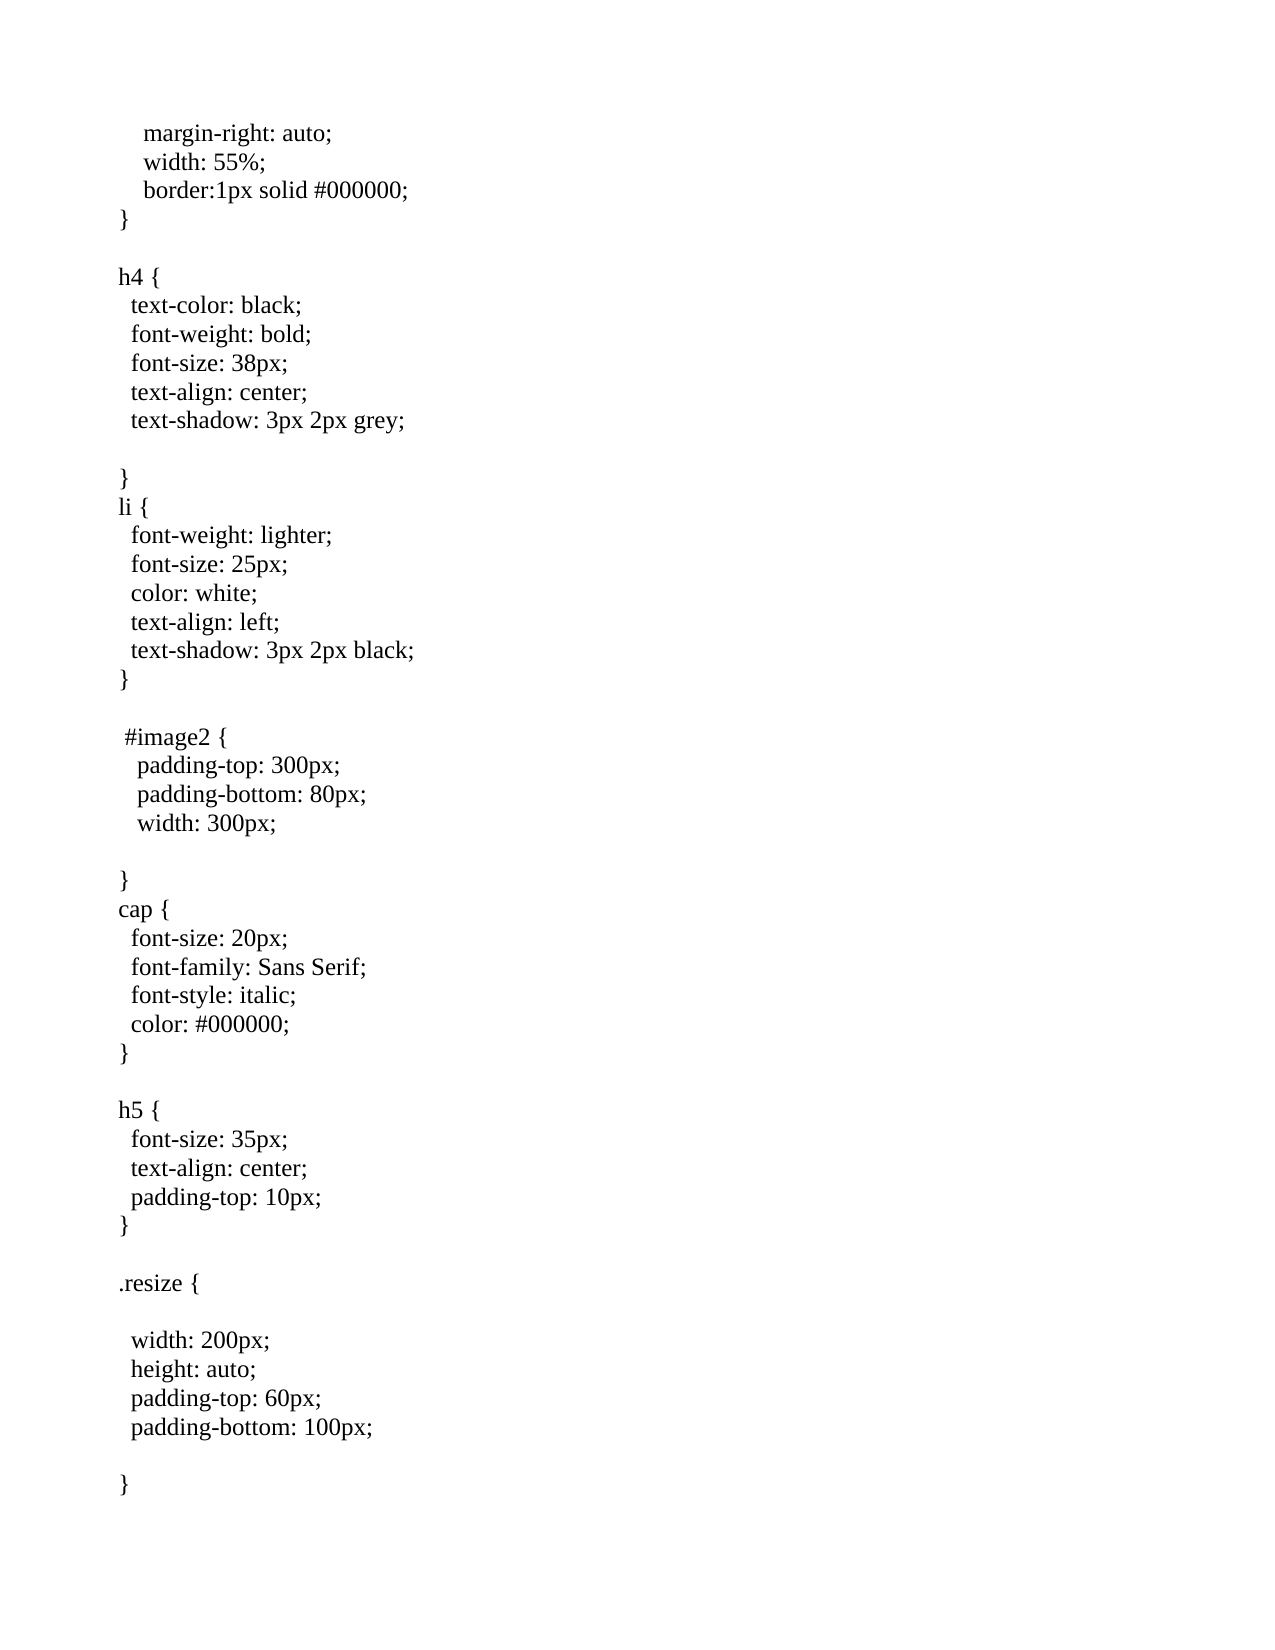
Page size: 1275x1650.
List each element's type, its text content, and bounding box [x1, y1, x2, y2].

text text-shadow: 3px 2px grey; [118, 406, 1157, 434]
text font-style: italic; [118, 981, 1157, 1009]
text font-family: Sans Serif; [118, 952, 1157, 981]
text li { [118, 492, 1157, 521]
text width: 55%; [118, 147, 1157, 176]
text font-weight: bold; [118, 319, 1157, 348]
text border:1px solid #000000; [118, 176, 1157, 204]
text width: 300px; [118, 808, 1157, 837]
text cap { [118, 894, 1157, 923]
text padding-bottom: 100px; [118, 1412, 1157, 1441]
text font-size: 20px; [118, 923, 1157, 952]
text font-size: 35px; [118, 1124, 1157, 1153]
text height: auto; [118, 1354, 1157, 1383]
text } [118, 204, 1157, 233]
text font-size: 38px; [118, 348, 1157, 377]
text color: white; [118, 578, 1157, 607]
text #image2 { [118, 722, 1157, 751]
text padding-top: 60px; [118, 1383, 1157, 1412]
text width: 200px; [118, 1326, 1157, 1354]
text margin-right: auto; [118, 118, 1157, 147]
text } [118, 463, 1157, 492]
text } [118, 866, 1157, 894]
text text-align: center; [118, 1153, 1157, 1182]
text } [118, 664, 1157, 693]
text color: #000000; [118, 1009, 1157, 1038]
text } [118, 1469, 1157, 1498]
text font-weight: lighter; [118, 521, 1157, 549]
text padding-bottom: 80px; [118, 779, 1157, 808]
text padding-top: 10px; [118, 1182, 1157, 1211]
text text-shadow: 3px 2px black; [118, 636, 1157, 664]
text text-align: left; [118, 607, 1157, 636]
text .resize { [118, 1268, 1157, 1297]
text padding-top: 300px; [118, 751, 1157, 779]
text font-size: 25px; [118, 549, 1157, 578]
text text-align: center; [118, 377, 1157, 406]
text } [118, 1038, 1157, 1067]
text } [118, 1211, 1157, 1239]
text text-color: black; [118, 291, 1157, 319]
text h4 { [118, 262, 1157, 291]
text h5 { [118, 1096, 1157, 1124]
